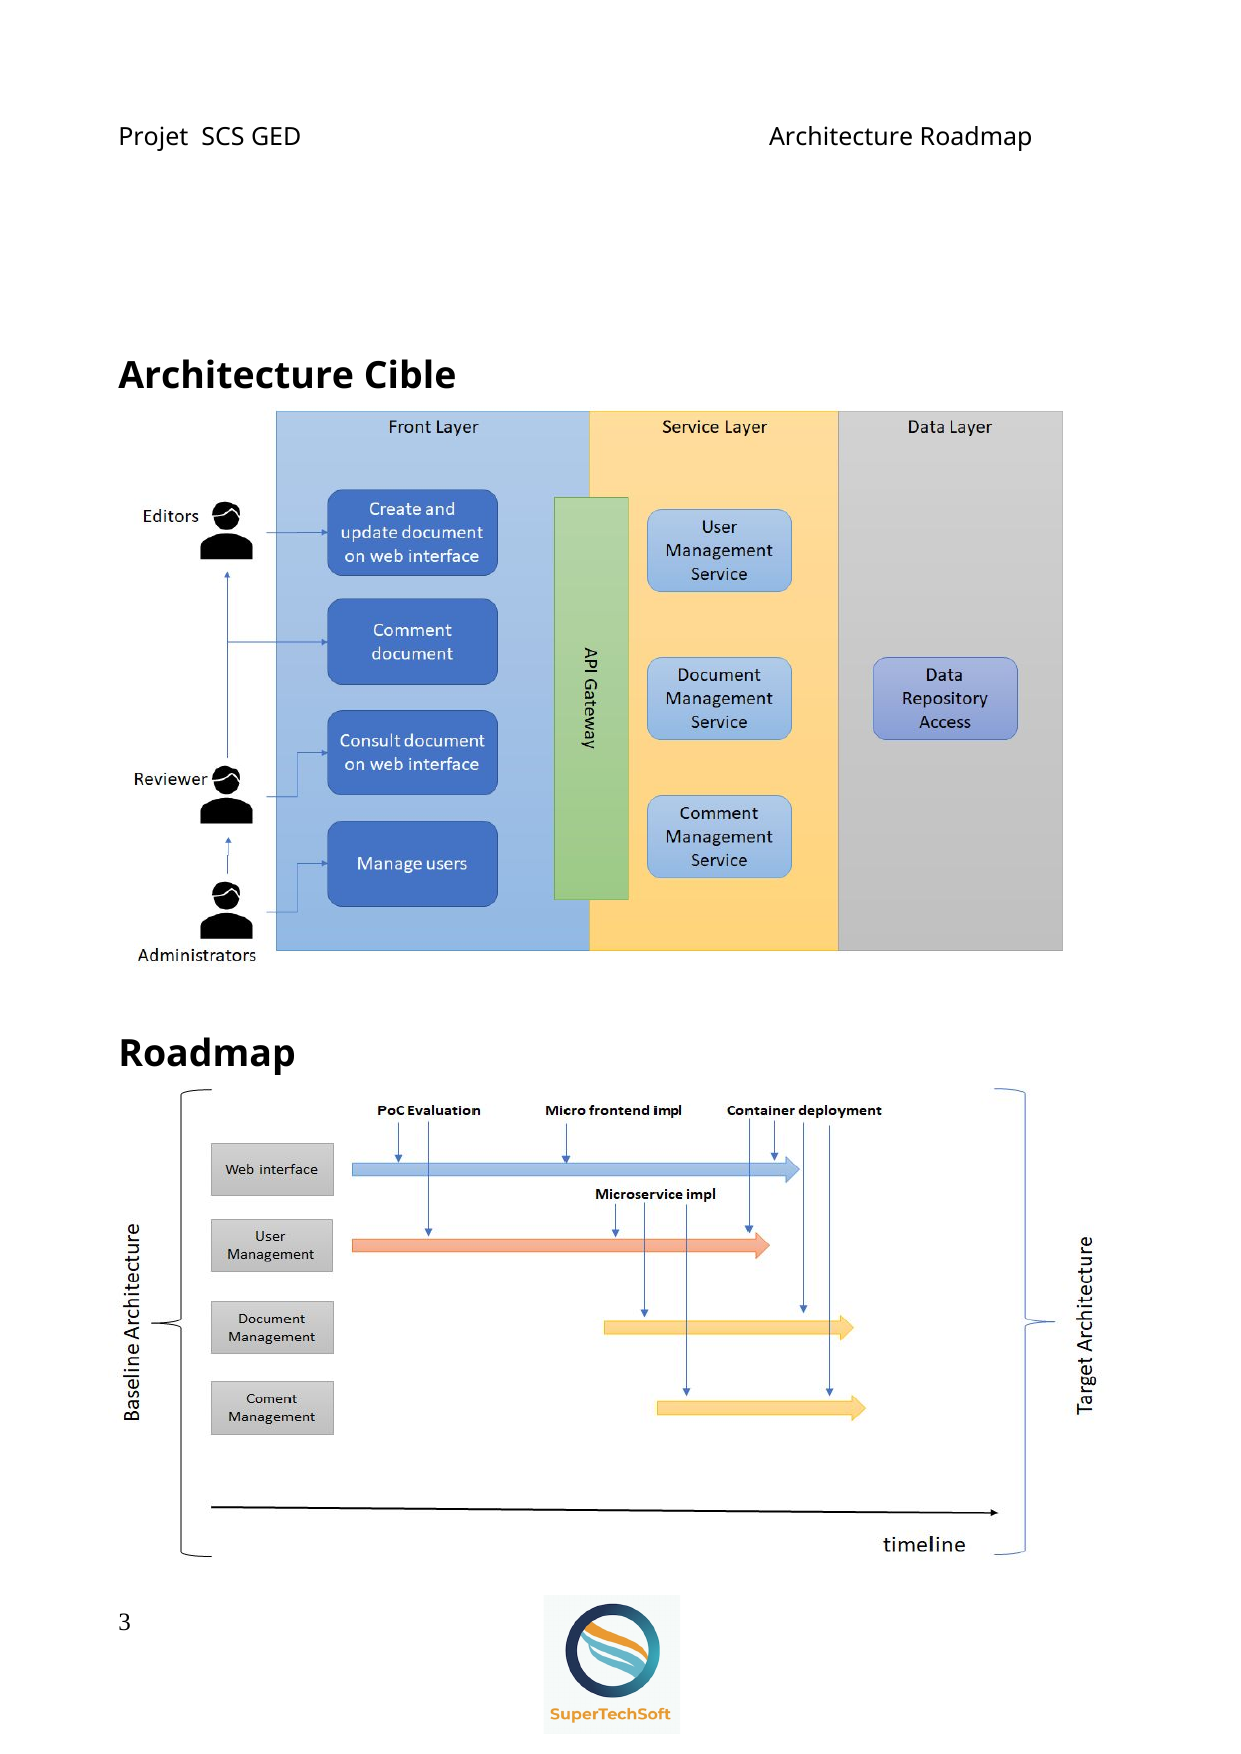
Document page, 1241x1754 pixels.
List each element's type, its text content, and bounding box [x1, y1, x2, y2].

subtitle Roadmap [118, 1026, 1122, 1077]
picture [108, 1088, 1114, 1571]
picture [121, 407, 1063, 978]
subtitle Architecture Cible [118, 348, 1122, 399]
picture [543, 1595, 681, 1734]
